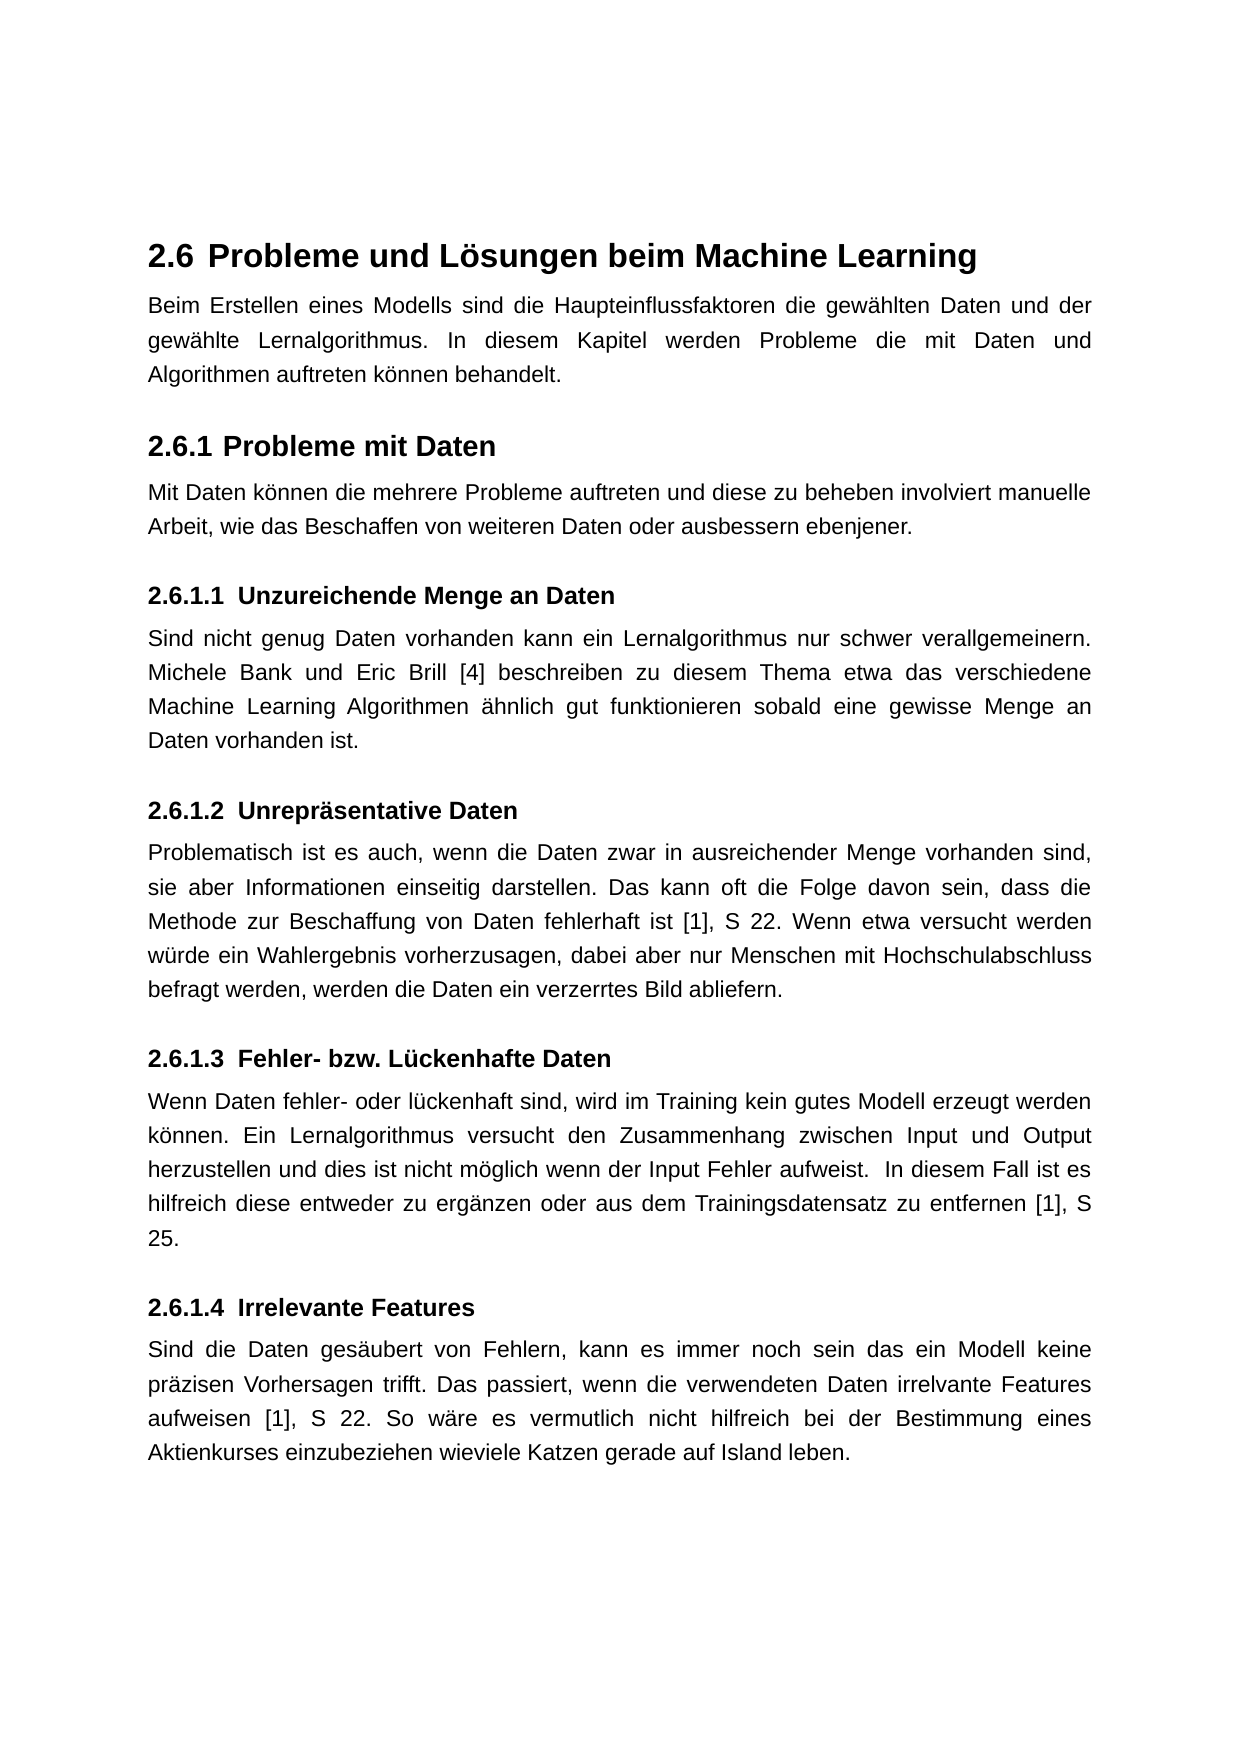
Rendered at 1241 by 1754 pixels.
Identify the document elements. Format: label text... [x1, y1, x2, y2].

subtitle Unzureichende Menge an Daten [148, 581, 1092, 610]
text Sind nicht genug Daten vorhanden kann ein Lernalgorithmus nur schwer verallgemeinern. Michele Bank und Eric Brill [4] beschreiben zu diesem Thema etwa das verschiedene Machine Learning Algorithmen ähnlich gut funktionieren sobald eine gewisse Menge an Daten vorhanden ist. [148, 625, 1092, 754]
subtitle Probleme mit Daten [148, 429, 1092, 463]
subtitle Fehler- bzw. Lückenhafte Daten [148, 1044, 1092, 1073]
text Problematisch ist es auch, wenn die Daten zwar in ausreichender Menge vorhanden sind, sie aber Informationen einseitig darstellen. Das kann oft die Folge davon sein, dass die Methode zur Beschaffung von Daten fehlerhaft ist [1], S 22. Wenn etwa versucht werden würde ein Wahlergebnis vorherzusagen, dabei aber nur Menschen mit Hochschulabschluss befragt werden, werden die Daten ein verzerrtes Bild abliefern. [148, 839, 1092, 1002]
subtitle Irrelevante Features [148, 1293, 1092, 1322]
text Beim Erstellen eines Modells sind die Haupteinflussfaktoren die gewählten Daten und der gewählte Lernalgorithmus. In diesem Kapitel werden Probleme die mit Daten und Algorithmen auftreten können behandelt. [148, 292, 1092, 387]
subtitle Probleme und Lösungen beim Machine Learning [148, 236, 1092, 275]
text Mit Daten können die mehrere Probleme auftreten und diese zu beheben involviert manuelle Arbeit, wie das Beschaffen von weiteren Daten oder ausbessern ebenjener. [148, 479, 1092, 539]
text Wenn Daten fehler- oder lückenhaft sind, wird im Training kein gutes Modell erzeugt werden können. Ein Lernalgorithmus versucht den Zusammenhang zwischen Input und Output herzustellen und dies ist nicht möglich wenn der Input Fehler aufweist. In diesem Fall ist es hilfreich diese entweder zu ergänzen oder aus dem Trainingsdatensatz zu entfernen [1], S 25. [148, 1088, 1092, 1251]
text Sind die Daten gesäubert von Fehlern, kann es immer noch sein das ein Modell keine präzisen Vorhersagen trifft. Das passiert, wenn die verwendeten Daten irrelvante Features aufweisen [1], S 22. So wäre es vermutlich nicht hilfreich bei der Bestimmung eines Aktienkurses einzubeziehen wieviele Katzen gerade auf Island leben. [148, 1336, 1092, 1465]
subtitle Unrepräsentative Daten [148, 796, 1092, 824]
